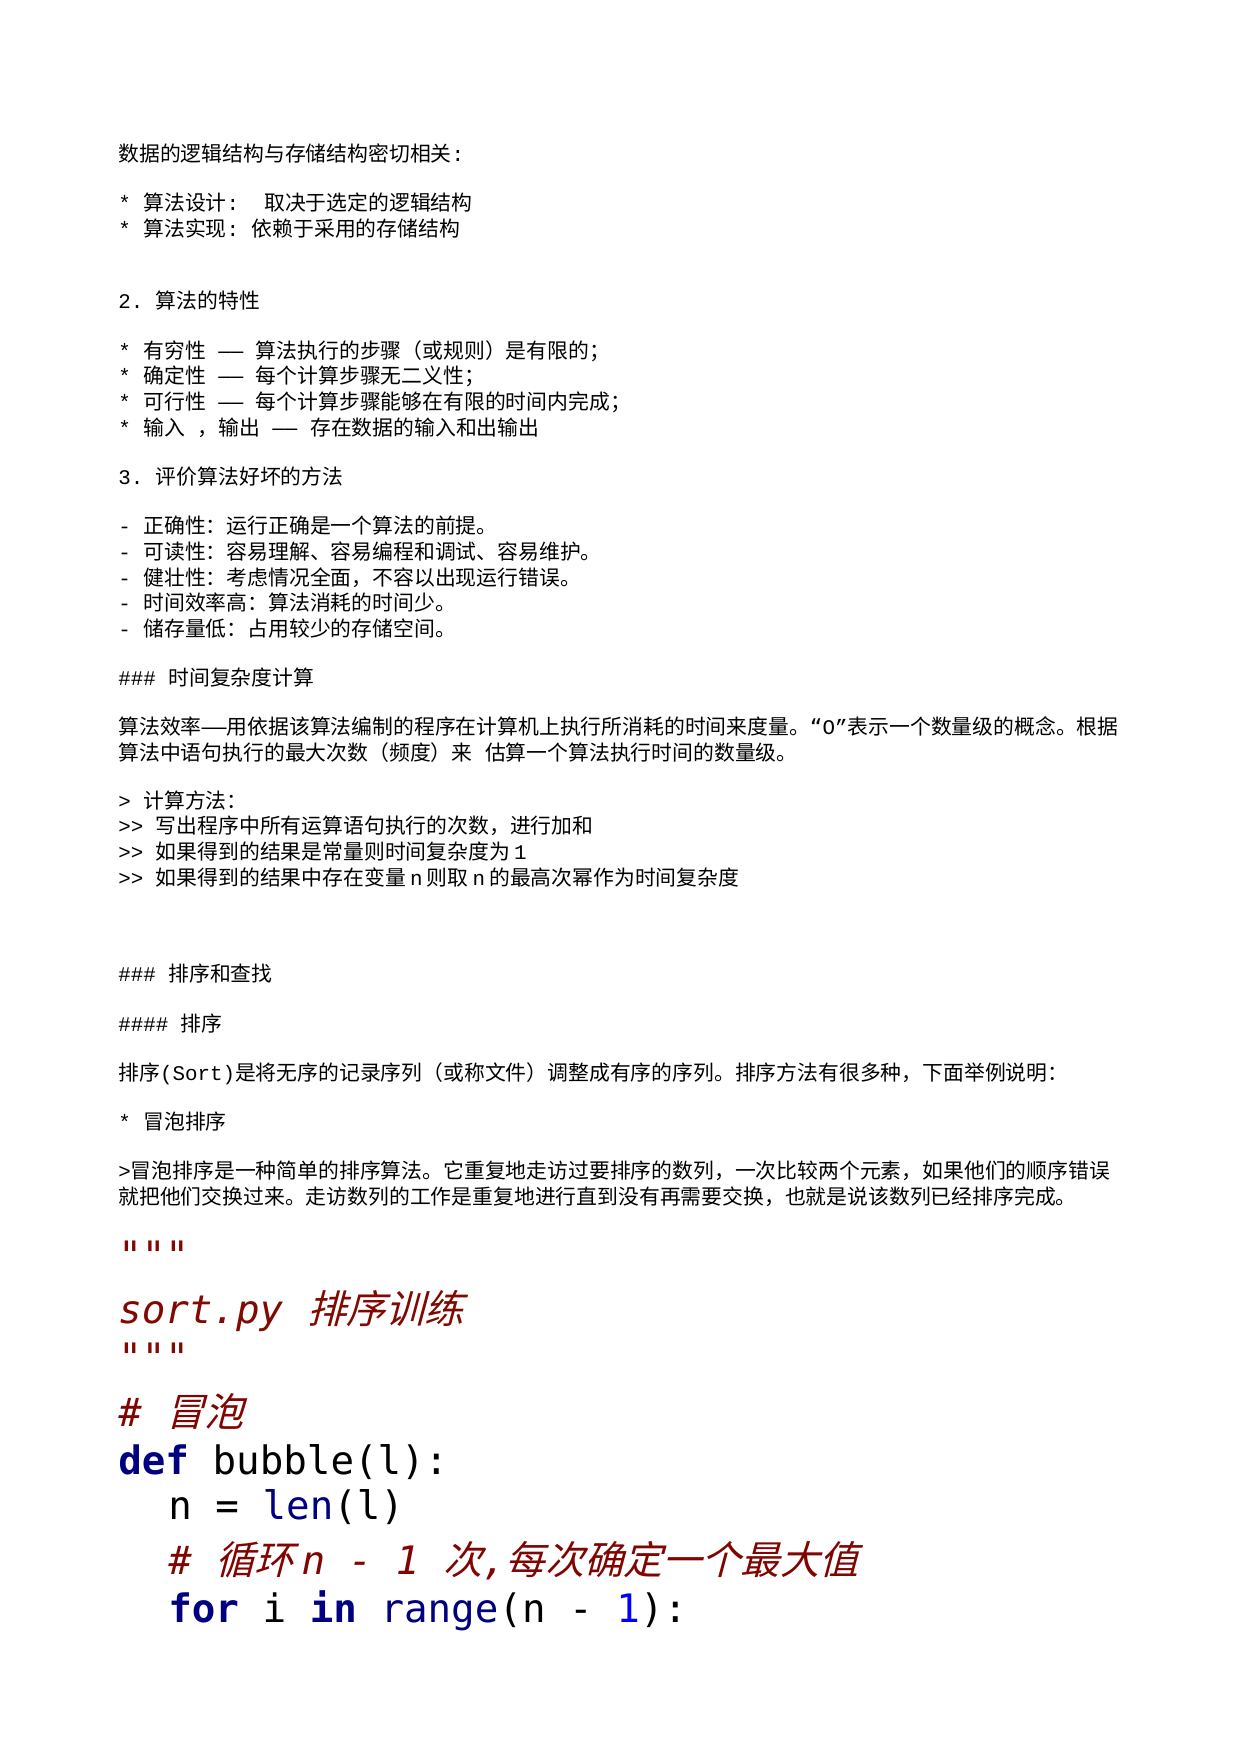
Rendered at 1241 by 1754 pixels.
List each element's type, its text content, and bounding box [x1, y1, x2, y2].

text n = len(l) [118, 1483, 1122, 1529]
text 2. 算法的特性 [118, 289, 1122, 315]
text - 储存量低：占用较少的存储空间。 [118, 617, 1122, 642]
text * 冒泡排序 [118, 1110, 1122, 1136]
text > 计算方法： [118, 789, 1122, 814]
text >> 如果得到的结果中存在变量n则取n的最高次幂作为时间复杂度 [118, 866, 1122, 891]
text - 正确性：运行正确是一个算法的前提。 [118, 514, 1122, 540]
text >> 如果得到的结果是常量则时间复杂度为1 [118, 840, 1122, 866]
text def bubble(l): [118, 1438, 1122, 1483]
text - 时间效率高：算法消耗的时间少。 [118, 591, 1122, 617]
text * 有穷性 —— 算法执行的步骤（或规则）是有限的； [118, 339, 1122, 364]
text - 可读性：容易理解、容易编程和调试、容易维护。 [118, 540, 1122, 566]
text #### 排序 [118, 1012, 1122, 1037]
text 数据的逻辑结构与存储结构密切相关: [118, 142, 1122, 167]
text # 循环n - 1 次,每次确定一个最大值 [118, 1529, 1122, 1586]
text """ [118, 1233, 1122, 1278]
text >> 写出程序中所有运算语句执行的次数，进行加和 [118, 814, 1122, 840]
text - 健壮性：考虑情况全面，不容以出现运行错误。 [118, 566, 1122, 591]
text 3. 评价算法好坏的方法 [118, 465, 1122, 491]
text for i in range(n - 1): [118, 1586, 1122, 1631]
text ### 排序和查找 [118, 962, 1122, 988]
text * 算法实现: 依赖于采用的存储结构 [118, 217, 1122, 242]
text * 确定性 —— 每个计算步骤无二义性； [118, 364, 1122, 390]
text * 算法设计: 取决于选定的逻辑结构 [118, 191, 1122, 217]
text >冒泡排序是一种简单的排序算法。它重复地走访过要排序的数列，一次比较两个元素，如果他们的顺序错误就把他们交换过来。走访数列的工作是重复地进行直到没有再需要交换，也就是说该数列已经排序完成。 [118, 1159, 1122, 1209]
text 排序(Sort)是将无序的记录序列（或称文件）调整成有序的序列。排序方法有很多种，下面举例说明： [118, 1061, 1122, 1086]
text * 输入 ，输出 —— 存在数据的输入和出输出 [118, 416, 1122, 441]
text # 冒泡 [118, 1381, 1122, 1438]
text * 可行性 —— 每个计算步骤能够在有限的时间内完成； [118, 390, 1122, 416]
text ### 时间复杂度计算 [118, 666, 1122, 692]
text 算法效率——用依据该算法编制的程序在计算机上执行所消耗的时间来度量。“O”表示一个数量级的概念。根据算法中语句执行的最大次数（频度）来 估算一个算法执行时间的数量级。 [118, 715, 1122, 765]
text """ [118, 1335, 1122, 1381]
text sort.py 排序训练 [118, 1278, 1122, 1335]
